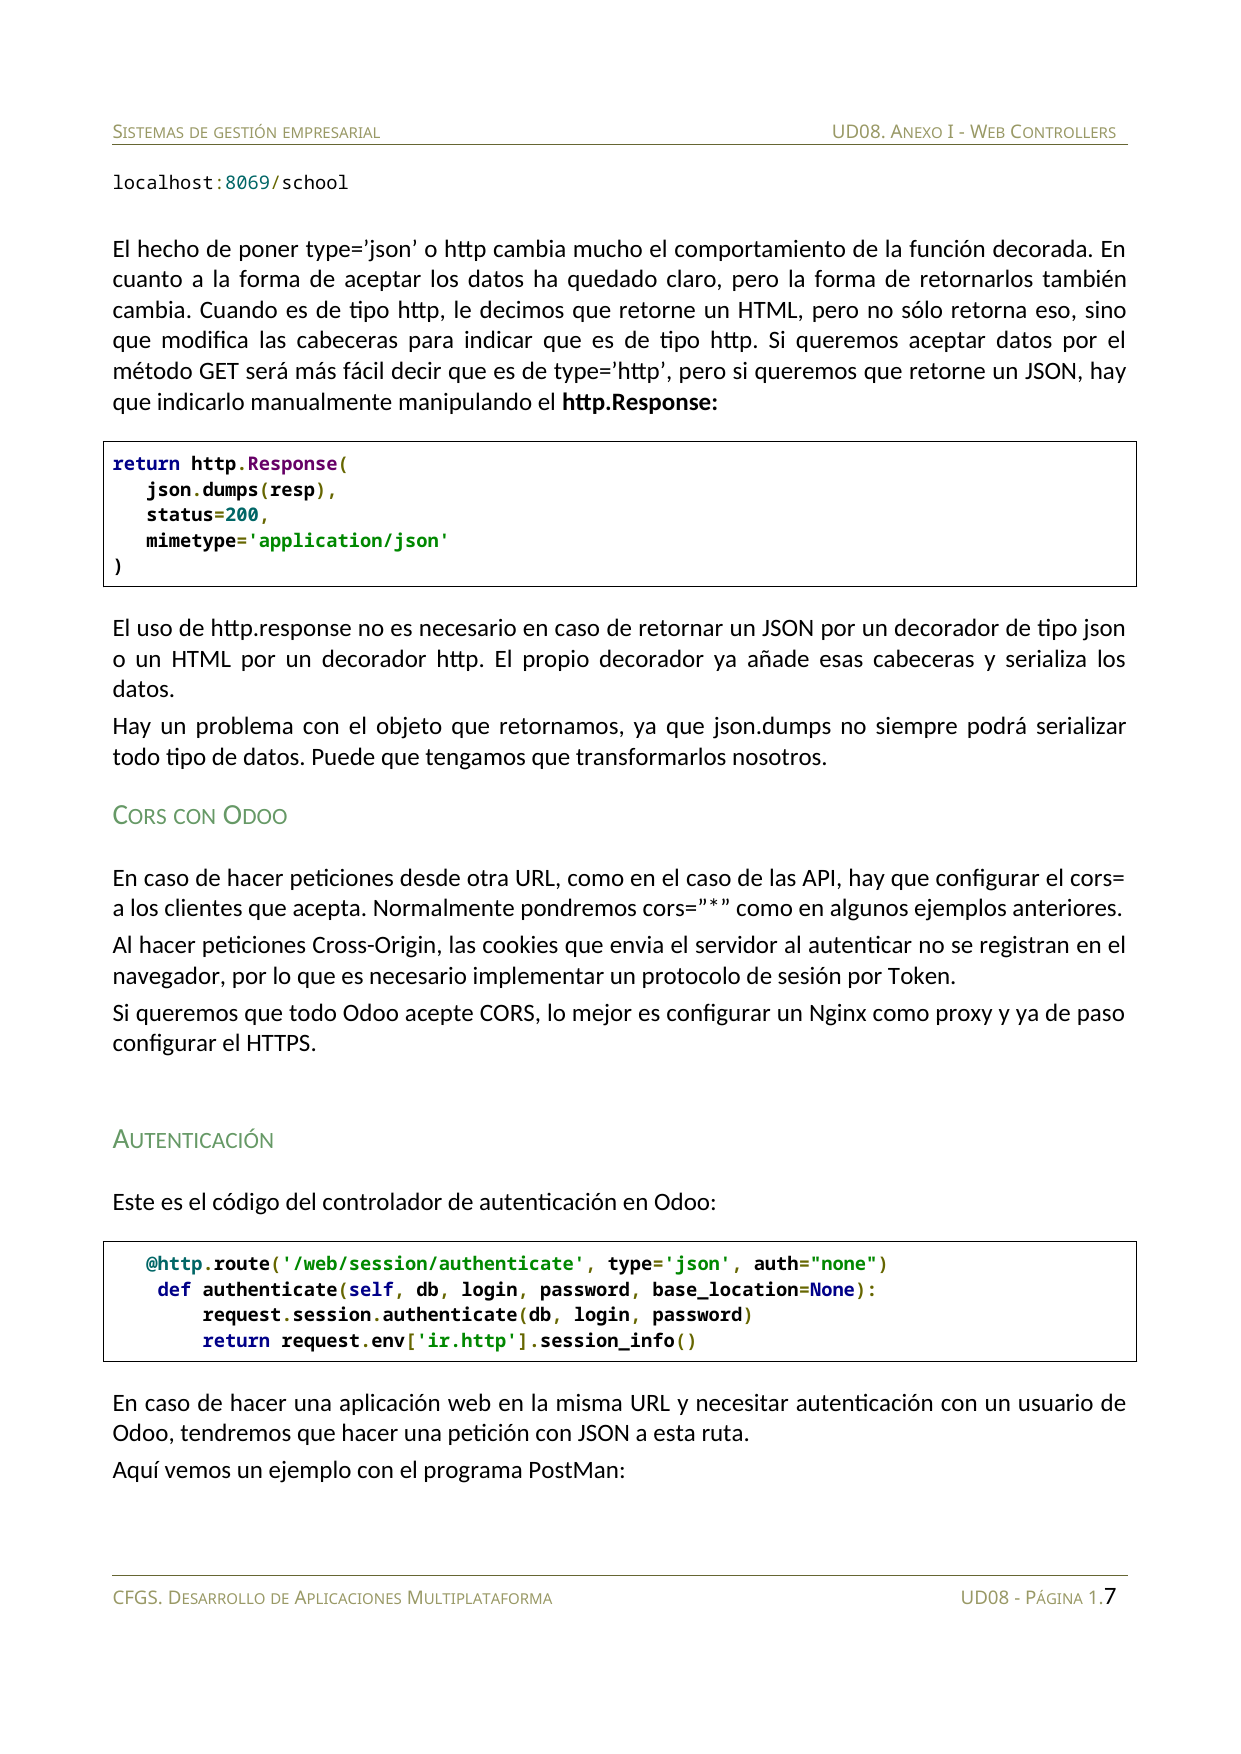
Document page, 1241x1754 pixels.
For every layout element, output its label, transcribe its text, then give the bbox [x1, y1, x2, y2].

text El hecho de poner type=’json’ o http cambia mucho el comportamiento de la función decorada. En cuanto a la forma de aceptar los datos ha quedado claro, pero la forma de retornarlos también cambia. Cuando es de tipo http, le decimos que retorne un HTML, pero no sólo retorna eso, sino que modifica las cabeceras para indicar que es de tipo http. Si queremos aceptar datos por el método GET será más fácil decir que es de type=’http’, pero si queremos que retorne un JSON, hay que indicarlo manualmente manipulando el http.Response: [112, 233, 1128, 416]
text En caso de hacer peticiones desde otra URL, como en el caso de las API, hay que configurar el cors= a los clientes que acepta. Normalmente pondremos cors=”*” como en algunos ejemplos anteriores. [112, 862, 1128, 923]
text @http.route('/web/session/authenticate', type='json', auth="none") def authenticate(self, db, login, password, base_location=None): request.session.authenticate(db, login, password) return request.env['ir.http'].session_info() [104, 1242, 1136, 1361]
text El uso de http.response no es necesario en caso de retornar un JSON por un decorador de tipo json o un HTML por un decorador http. El propio decorador ya añade esas cabeceras y serializa los datos. [112, 612, 1128, 704]
text Al hacer peticiones Cross-Origin, las cookies que envia el servidor al autenticar no se registran en el navegador, por lo que es necesario implementar un protocolo de sesión por Token. [112, 929, 1128, 991]
subtitle Autenticación [112, 1120, 1128, 1156]
text Este es el código del controlador de autenticación en Odoo: [112, 1186, 1128, 1216]
subtitle Cors con Odoo [112, 796, 1128, 832]
text Si queremos que todo Odoo acepte CORS, lo mejor es configurar un Nginx como proxy y ya de paso configurar el HTTPS. [112, 997, 1128, 1058]
text En caso de hacer una aplicación web en la misma URL y necesitar autenticación con un usuario de Odoo, tendremos que hacer una petición con JSON a esta ruta. [112, 1387, 1128, 1448]
text return http.Response( json.dumps(resp), status=200, mimetype='application/json' ) [104, 442, 1136, 586]
text localhost:8069/school [112, 169, 1128, 194]
text Aquí vemos un ejemplo con el programa PostMan: [112, 1454, 1128, 1485]
text Hay un problema con el objeto que retornamos, ya que json.dumps no siempre podrá serializar todo tipo de datos. Puede que tengamos que transformarlos nosotros. [112, 711, 1128, 772]
